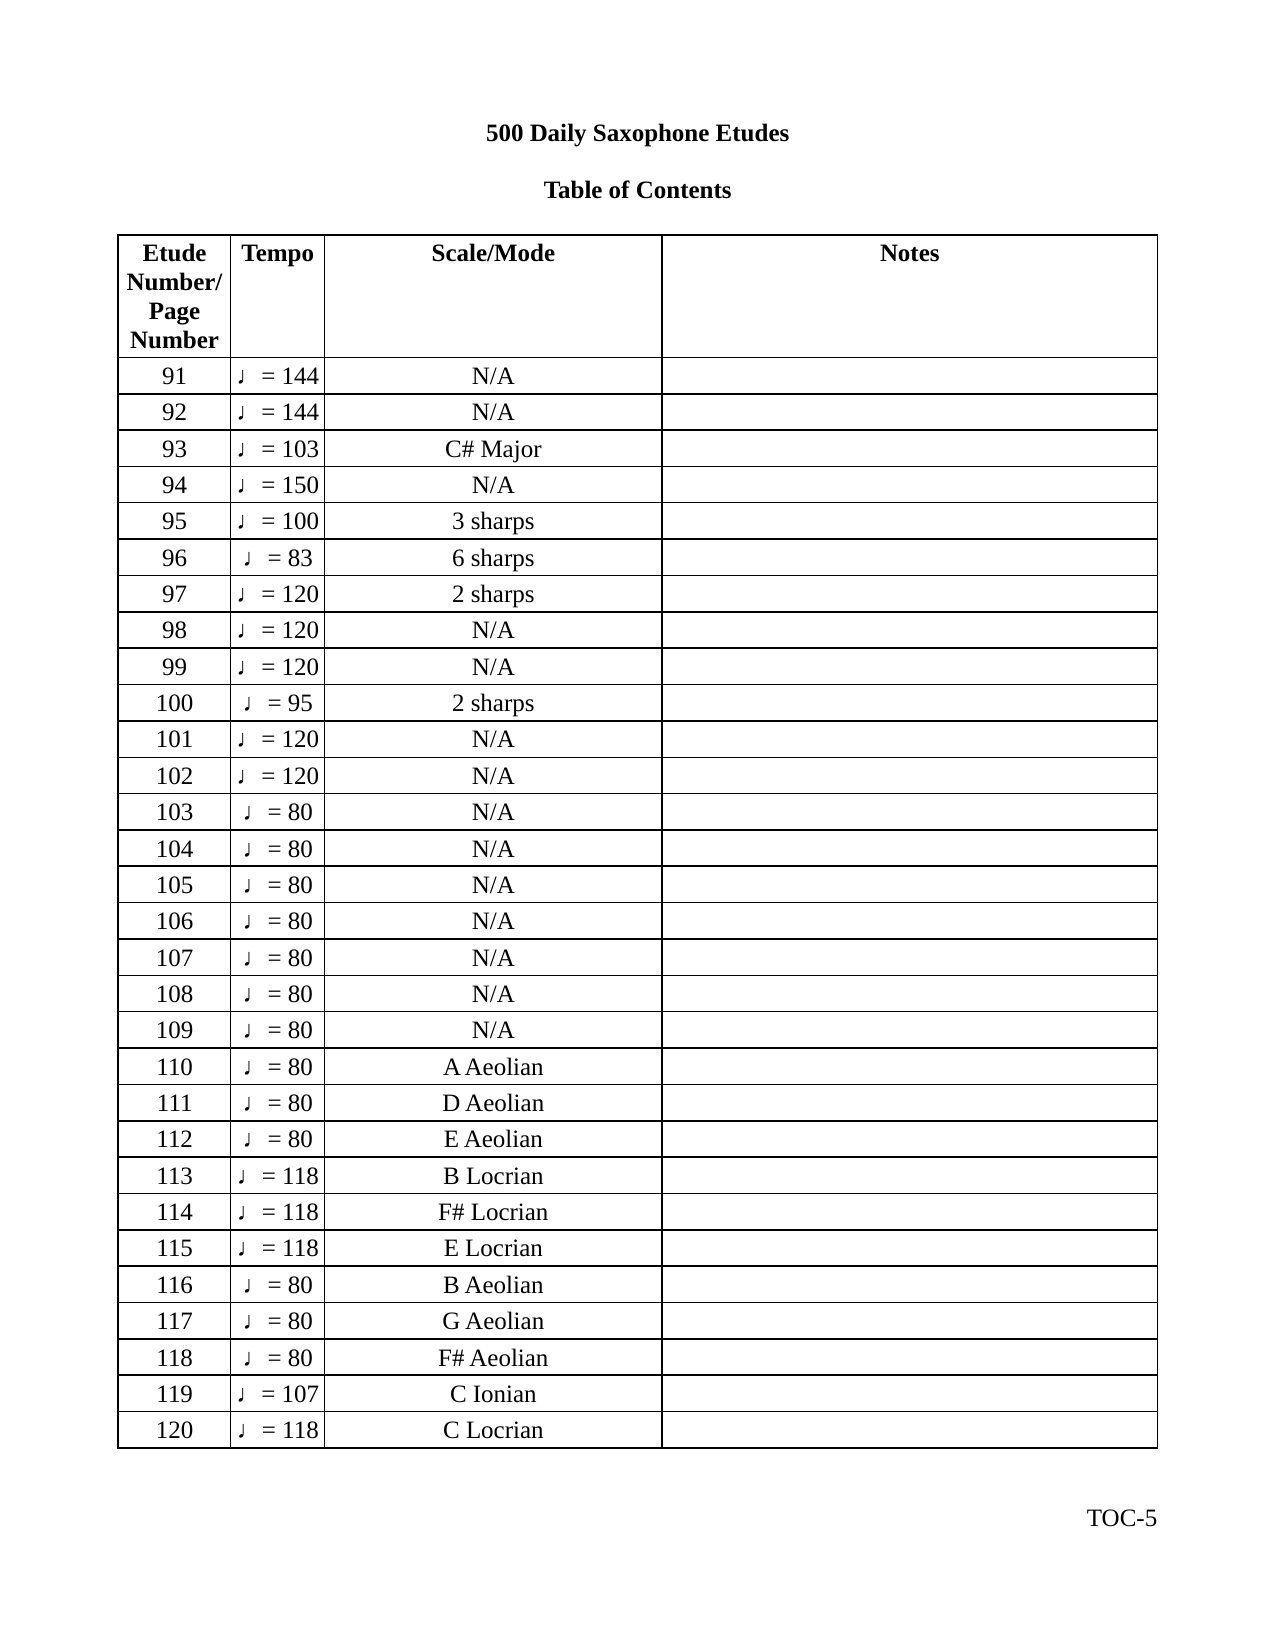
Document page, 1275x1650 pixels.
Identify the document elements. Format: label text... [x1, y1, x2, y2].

table_cell 112 [119, 1122, 230, 1156]
table_cell [663, 1158, 1157, 1193]
table_cell ♩= 118 [231, 1194, 324, 1229]
table_cell N/A [325, 940, 661, 974]
table_cell N/A [325, 613, 661, 647]
table_cell [663, 940, 1157, 974]
table_cell B Aeolian [325, 1267, 661, 1302]
table_cell 101 [119, 722, 230, 756]
table_cell ♩= 80 [231, 1267, 324, 1302]
table_cell ♩= 80 [231, 1012, 324, 1047]
table_cell 99 [119, 649, 230, 684]
table_cell [663, 831, 1157, 865]
table_cell [663, 903, 1157, 938]
table_cell B Locrian [325, 1158, 661, 1193]
table_cell [663, 1122, 1157, 1156]
table_cell 95 [119, 503, 230, 538]
table_cell 117 [119, 1303, 230, 1338]
table_cell 113 [119, 1158, 230, 1193]
table_cell A Aeolian [325, 1049, 661, 1083]
table_cell 104 [119, 831, 230, 865]
table_cell [663, 685, 1157, 720]
table_cell 2 sharps [325, 576, 661, 611]
table_cell 94 [119, 467, 230, 502]
table_cell ♩= 150 [231, 467, 324, 502]
table_cell ♩= 100 [231, 503, 324, 538]
table_cell [663, 1049, 1157, 1083]
table_cell 102 [119, 758, 230, 793]
table_cell 118 [119, 1340, 230, 1374]
table_cell [663, 540, 1157, 574]
table_cell N/A [325, 903, 661, 938]
table_cell ♩= 107 [231, 1376, 324, 1411]
table_cell [663, 431, 1157, 466]
table_cell N/A [325, 358, 661, 393]
table_cell ♩= 144 [231, 395, 324, 429]
table_cell G Aeolian [325, 1303, 661, 1338]
table_cell 109 [119, 1012, 230, 1047]
table_cell N/A [325, 867, 661, 902]
table_cell C Ionian [325, 1376, 661, 1411]
table_header Etude Number/ Page Number [119, 236, 230, 356]
table_cell ♩= 80 [231, 1303, 324, 1338]
table_cell [663, 649, 1157, 684]
table_cell ♩= 144 [231, 358, 324, 393]
table_cell ♩= 80 [231, 903, 324, 938]
table_cell [663, 503, 1157, 538]
table_cell 114 [119, 1194, 230, 1229]
table_cell N/A [325, 831, 661, 865]
table_cell N/A [325, 976, 661, 1011]
table_cell 108 [119, 976, 230, 1011]
table_cell ♩= 120 [231, 722, 324, 756]
table_cell [663, 867, 1157, 902]
table_cell [663, 794, 1157, 829]
table_cell [663, 613, 1157, 647]
table_cell [663, 758, 1157, 793]
table_cell ♩= 120 [231, 758, 324, 793]
table_cell 120 [119, 1412, 230, 1447]
table_cell C# Major [325, 431, 661, 466]
table_cell [663, 1376, 1157, 1411]
table_cell ♩= 118 [231, 1158, 324, 1193]
table_header Tempo [231, 236, 324, 356]
table_cell C Locrian [325, 1412, 661, 1447]
table_cell ♩= 120 [231, 649, 324, 684]
table_cell [663, 576, 1157, 611]
table_cell N/A [325, 395, 661, 429]
table_cell 107 [119, 940, 230, 974]
table_cell 91 [119, 358, 230, 393]
table_cell 2 sharps [325, 685, 661, 720]
table_cell [663, 1340, 1157, 1374]
table_cell ♩= 95 [231, 685, 324, 720]
table_cell 100 [119, 685, 230, 720]
table_cell E Aeolian [325, 1122, 661, 1156]
table_cell 111 [119, 1085, 230, 1120]
table_cell ♩= 80 [231, 940, 324, 974]
table_cell [663, 1267, 1157, 1302]
table_cell F# Aeolian [325, 1340, 661, 1374]
table_cell ♩= 103 [231, 431, 324, 466]
table_cell ♩= 80 [231, 976, 324, 1011]
table_cell D Aeolian [325, 1085, 661, 1120]
table_cell N/A [325, 1012, 661, 1047]
table_cell 115 [119, 1231, 230, 1265]
table_cell 110 [119, 1049, 230, 1083]
table_cell ♩= 118 [231, 1412, 324, 1447]
table_cell [663, 1412, 1157, 1447]
table_cell [663, 467, 1157, 502]
table_cell 93 [119, 431, 230, 466]
table_cell ♩= 80 [231, 1085, 324, 1120]
table_cell [663, 395, 1157, 429]
table_header Scale/Mode [325, 236, 661, 356]
table_cell ♩= 80 [231, 831, 324, 865]
table_cell 105 [119, 867, 230, 902]
table_cell N/A [325, 794, 661, 829]
table_cell 97 [119, 576, 230, 611]
table_cell ♩= 80 [231, 1340, 324, 1374]
table_cell [663, 1085, 1157, 1120]
table_cell [663, 722, 1157, 756]
table_cell N/A [325, 758, 661, 793]
table_cell 92 [119, 395, 230, 429]
table_cell [663, 1231, 1157, 1265]
table_cell 98 [119, 613, 230, 647]
table_cell [663, 1303, 1157, 1338]
table_cell 3 sharps [325, 503, 661, 538]
table_cell [663, 358, 1157, 393]
table_cell 119 [119, 1376, 230, 1411]
table_cell [663, 1012, 1157, 1047]
table_header Notes [663, 236, 1157, 356]
table_cell N/A [325, 467, 661, 502]
table_cell [663, 1194, 1157, 1229]
table_cell F# Locrian [325, 1194, 661, 1229]
table_cell ♩= 120 [231, 613, 324, 647]
table_cell ♩= 80 [231, 1049, 324, 1083]
table_cell 116 [119, 1267, 230, 1302]
table_cell N/A [325, 649, 661, 684]
table_cell 96 [119, 540, 230, 574]
table_cell E Locrian [325, 1231, 661, 1265]
table_cell ♩= 120 [231, 576, 324, 611]
table_cell 103 [119, 794, 230, 829]
table_cell 6 sharps [325, 540, 661, 574]
table_cell ♩= 80 [231, 794, 324, 829]
table_cell [663, 976, 1157, 1011]
table_cell ♩= 80 [231, 1122, 324, 1156]
table_cell 106 [119, 903, 230, 938]
table_cell N/A [325, 722, 661, 756]
table_cell ♩= 118 [231, 1231, 324, 1265]
table_cell ♩= 83 [231, 540, 324, 574]
table_cell ♩= 80 [231, 867, 324, 902]
